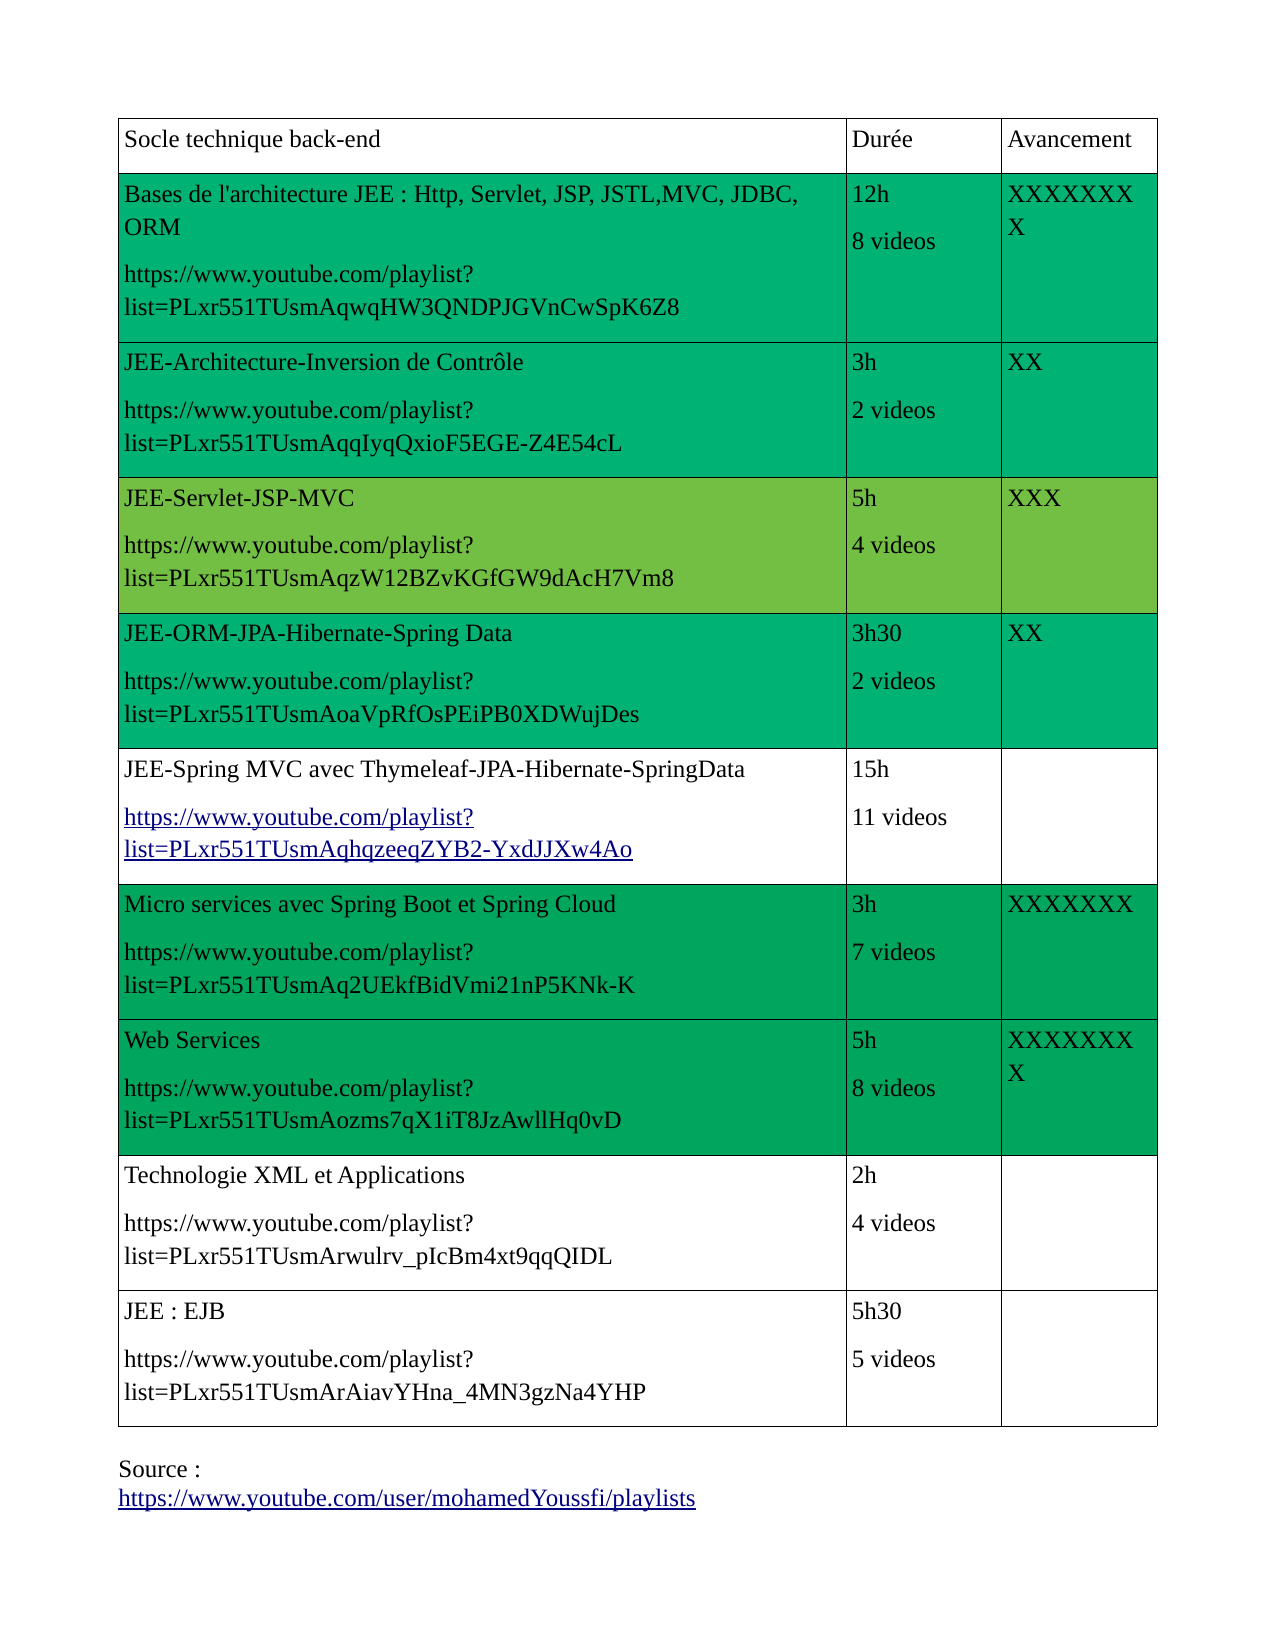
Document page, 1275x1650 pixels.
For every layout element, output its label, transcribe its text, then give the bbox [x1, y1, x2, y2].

table_cell JEE : EJB https://www.youtube.com/playlist?list=PLxr551TUsmArAiavYHna_4MN3gzNa4YHP [119, 1291, 846, 1426]
table_cell XXXXXXXX [1002, 1020, 1157, 1155]
table_cell 5h 4 videos [847, 478, 1001, 613]
table_header Socle technique back-end [119, 119, 846, 173]
table_cell 3h 2 videos [847, 343, 1001, 477]
table_cell JEE-Servlet-JSP-MVC https://www.youtube.com/playlist?list=PLxr551TUsmAqzW12BZvKGfGW9dAcH7Vm8 [119, 478, 846, 613]
table_cell [1002, 1156, 1157, 1290]
table_cell 2h 4 videos [847, 1156, 1001, 1290]
table_cell XX [1002, 343, 1157, 477]
table_cell JEE-Architecture-Inversion de Contrôle https://www.youtube.com/playlist?list=PLxr551TUsmAqqIyqQxioF5EGE-Z4E54cL [119, 343, 846, 477]
text Source : [118, 1454, 1157, 1483]
table_cell JEE-Spring MVC avec Thymeleaf-JPA-Hibernate-SpringData https://www.youtube.com/playlist?list=PLxr551TUsmAqhqzeeqZYB2-YxdJJXw4Ao [119, 749, 846, 884]
table_cell XX [1002, 614, 1157, 748]
table_cell Web Services https://www.youtube.com/playlist?list=PLxr551TUsmAozms7qX1iT8JzAwllHq0vD [119, 1020, 846, 1155]
table_cell 3h30 2 videos [847, 614, 1001, 748]
table_cell 3h 7 videos [847, 885, 1001, 1019]
table_header Avancement [1002, 119, 1157, 173]
table_header Durée [847, 119, 1001, 173]
table_cell XXXXXXX [1002, 885, 1157, 1019]
table_cell [1002, 749, 1157, 884]
table_cell XXX [1002, 478, 1157, 613]
table_cell Micro services avec Spring Boot et Spring Cloud https://www.youtube.com/playlist?list=PLxr551TUsmAq2UEkfBidVmi21nP5KNk-K [119, 885, 846, 1019]
table_cell 12h 8 videos [847, 174, 1001, 342]
text https://www.youtube.com/user/mohamedYoussfi/playlists [118, 1483, 1157, 1512]
table_cell [1002, 1291, 1157, 1426]
table_cell XXXXXXXX [1002, 174, 1157, 342]
table_cell 15h 11 videos [847, 749, 1001, 884]
table_cell 5h 8 videos [847, 1020, 1001, 1155]
table_cell Bases de l'architecture JEE : Http, Servlet, JSP, JSTL,MVC, JDBC, ORM https://www.youtube.com/playlist?list=PLxr551TUsmAqwqHW3QNDPJGVnCwSpK6Z8 [119, 174, 846, 342]
table_cell Technologie XML et Applications https://www.youtube.com/playlist?list=PLxr551TUsmArwulrv_pIcBm4xt9qqQIDL [119, 1156, 846, 1290]
table_cell 5h30 5 videos [847, 1291, 1001, 1426]
table_cell JEE-ORM-JPA-Hibernate-Spring Data https://www.youtube.com/playlist?list=PLxr551TUsmAoaVpRfOsPEiPB0XDWujDes [119, 614, 846, 748]
